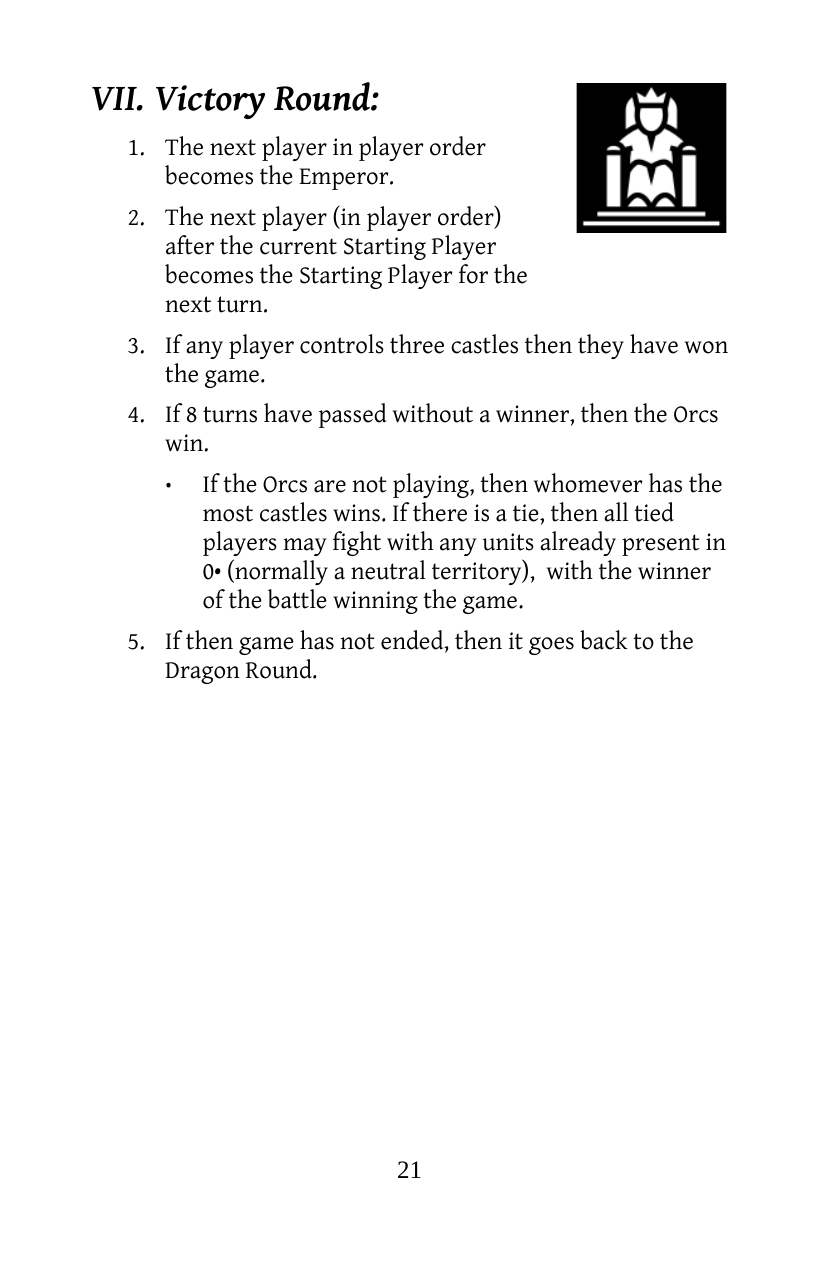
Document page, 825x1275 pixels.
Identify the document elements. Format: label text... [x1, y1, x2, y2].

list If any player controls three castles then they have won the game. [127, 331, 735, 389]
list If the Orcs are not playing, then whomever has the most castles wins. If there is a tie, then all tied players may fight with any units already present in 0• (normally a neutral territory), with the winner of the battle winning the game. [165, 471, 735, 616]
list If then game has not ended, then it goes back to the Dragon Round. [127, 628, 735, 686]
list The next player (in player order) after the current Starting Player becomes the Starting Player for the next turn. [127, 203, 735, 319]
list If 8 turns have passed without a winner, then the Orcs win. [127, 401, 735, 459]
list The next player in player order becomes the Emperor. [127, 133, 576, 191]
subtitle VII. Victory Round: [90, 78, 735, 121]
picture [576, 83, 727, 233]
